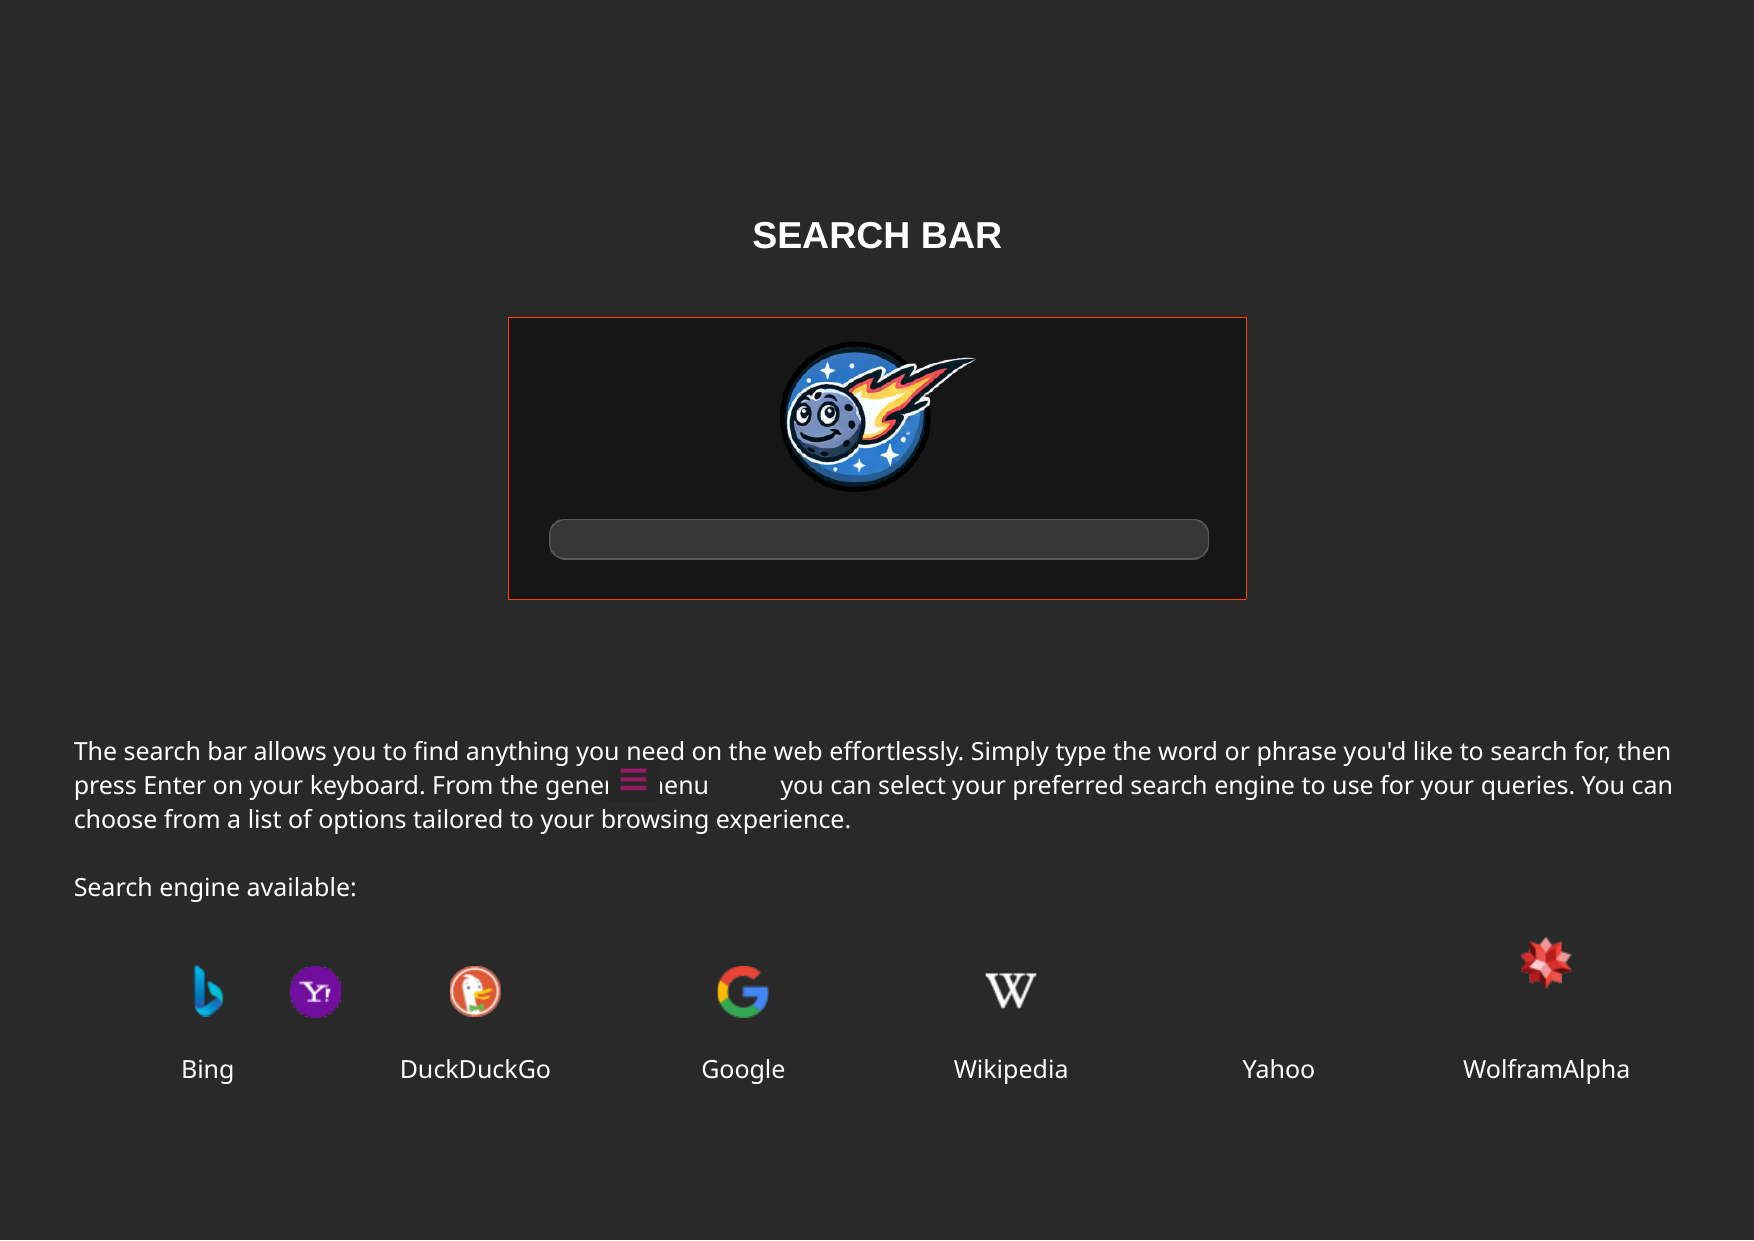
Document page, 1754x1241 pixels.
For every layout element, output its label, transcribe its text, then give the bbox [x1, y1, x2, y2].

picture [509, 318, 1245, 599]
table_header [341, 938, 609, 1052]
table_cell Google [609, 1052, 877, 1086]
table_cell DuckDuckGo [341, 1052, 609, 1086]
subtitle SEARCH BAR [73, 213, 1680, 257]
table_header [877, 938, 1145, 1052]
table_header [1145, 938, 1413, 1052]
table_header [1413, 938, 1680, 1052]
picture [717, 966, 769, 1018]
text The search bar allows you to find anything you need on the web effortlessly. Simply type the word or phrase you'd like to search for, then press Enter on your keyboard. From the general menu you can select your preferred search engine to use for your queries. You can choose from a list of options tailored to your browsing experience. [73, 733, 1680, 835]
picture [985, 966, 1037, 1017]
table_cell Yahoo [1145, 1052, 1413, 1086]
table_header [74, 938, 341, 1052]
table_cell WolframAlpha [1413, 1052, 1680, 1086]
picture [450, 966, 501, 1017]
text Search engine available: [73, 869, 1680, 903]
picture [181, 965, 233, 1017]
table_cell Bing [74, 1052, 341, 1086]
table_header [609, 938, 877, 1052]
picture [290, 966, 342, 1018]
table_cell Wikipedia [877, 1052, 1145, 1086]
picture [608, 760, 661, 802]
picture [1521, 937, 1572, 989]
